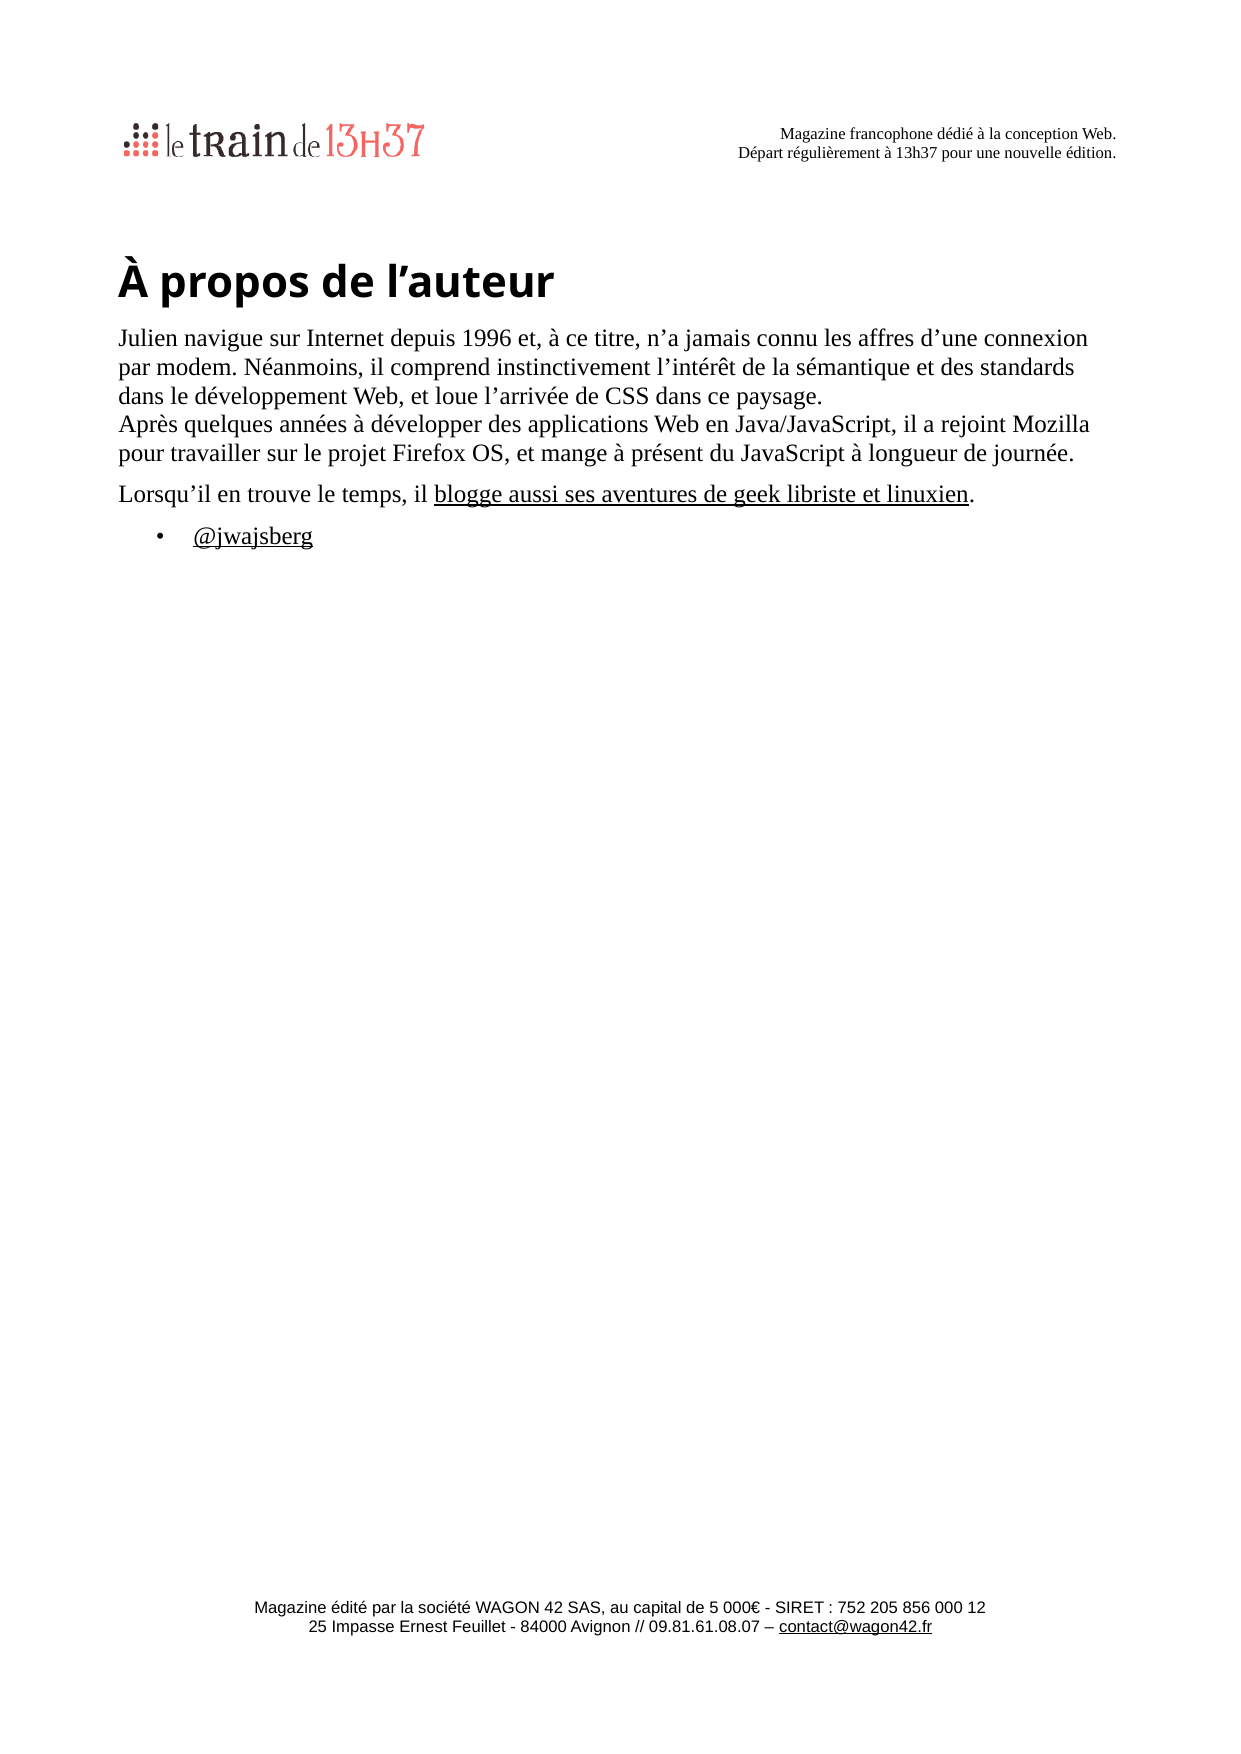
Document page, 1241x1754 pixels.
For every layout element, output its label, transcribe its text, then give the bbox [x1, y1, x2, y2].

list @jwajsberg [156, 521, 1122, 549]
picture [123, 123, 425, 157]
text Lorsqu’il en trouve le temps, il blogge aussi ses aventures de geek libriste et linuxien. [118, 479, 1122, 508]
text Après quelques années à développer des applications Web en Java/JavaScript, il a rejoint Mozilla pour travailler sur le projet Firefox OS, et mange à présent du JavaScript à longueur de journée. [118, 409, 1122, 467]
subtitle À propos de l’auteur [118, 251, 1122, 311]
text Julien navigue sur Internet depuis 1996 et, à ce titre, n’a jamais connu les affres d’une connexion par modem. Néanmoins, il comprend instinctivement l’intérêt de la sémantique et des standards dans le développement Web, et loue l’arrivée de CSS dans ce paysage. [118, 323, 1122, 409]
